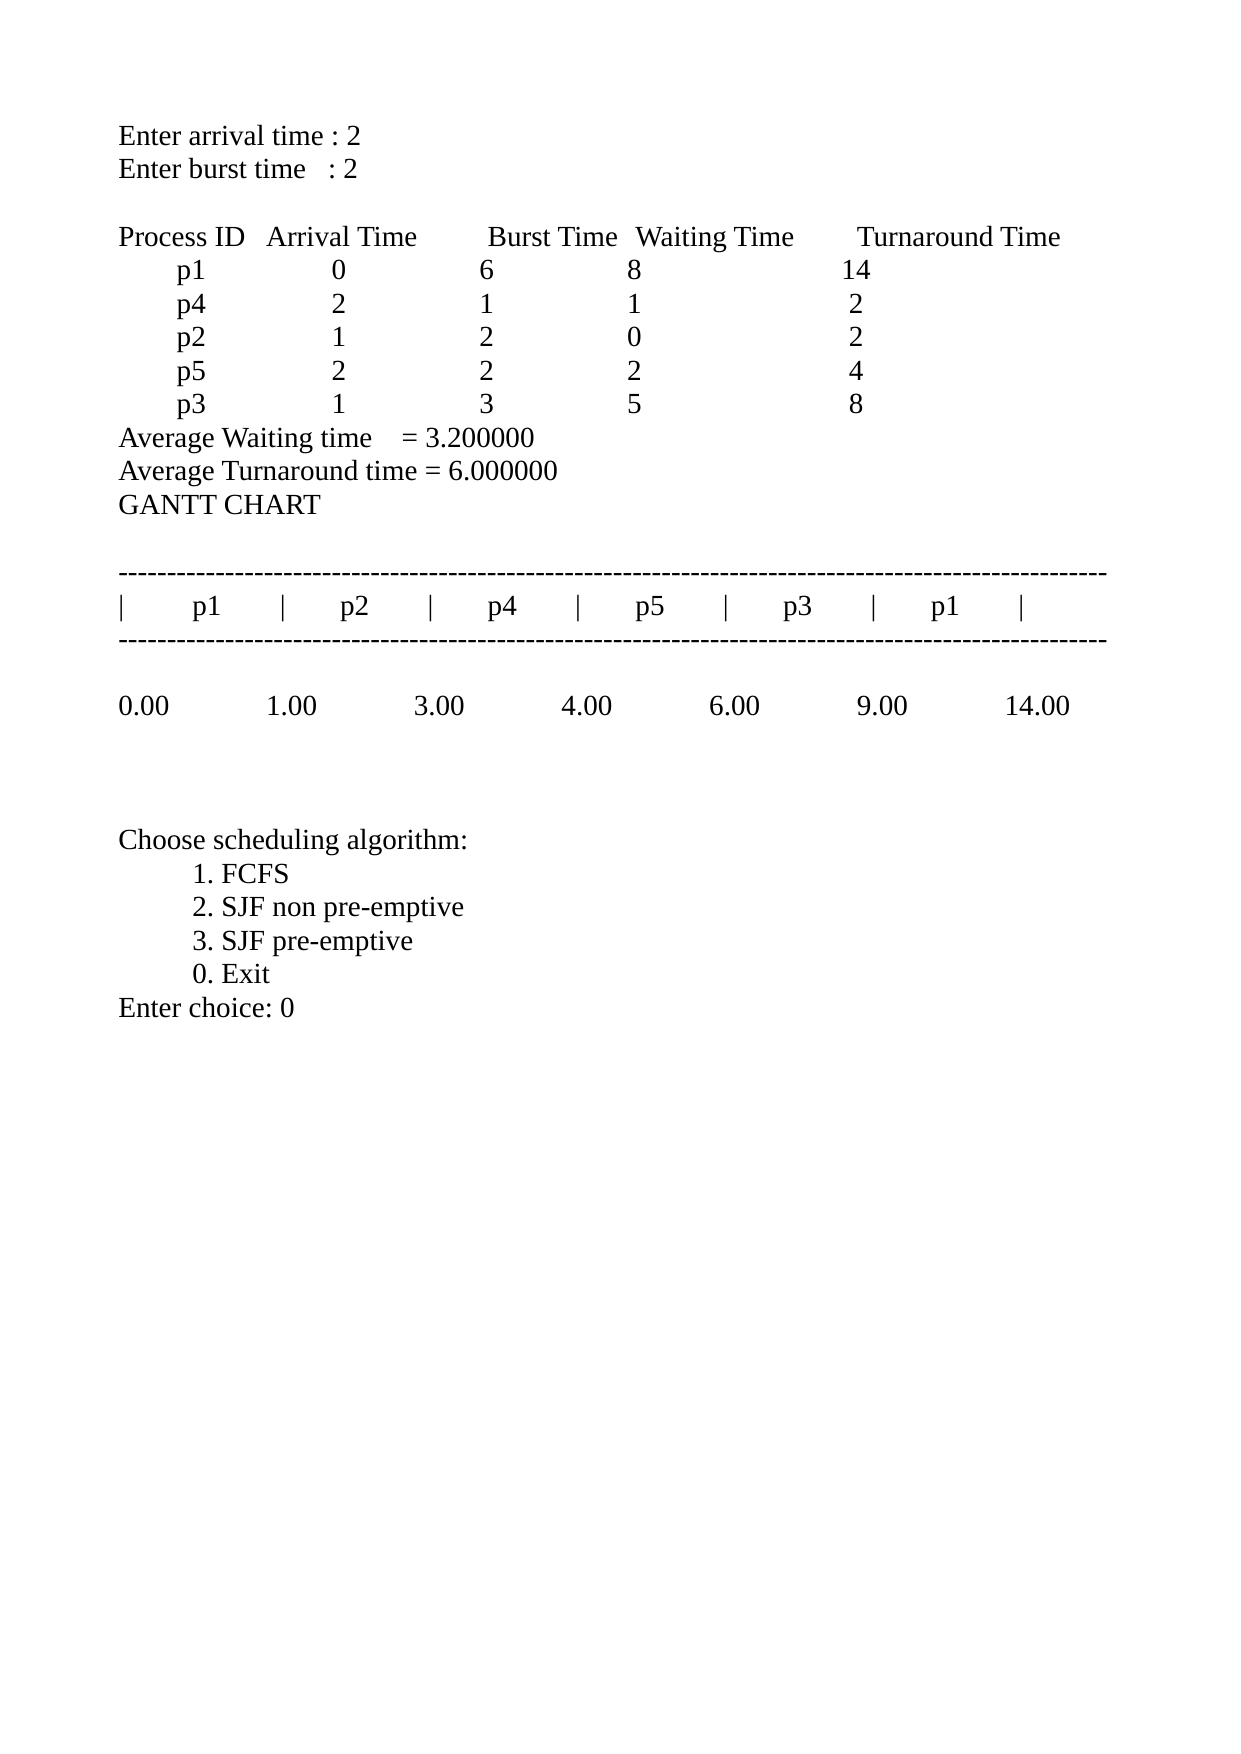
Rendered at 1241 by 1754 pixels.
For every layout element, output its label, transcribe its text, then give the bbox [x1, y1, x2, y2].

text Average Waiting time = 3.200000 [118, 420, 1122, 453]
text 3. SJF pre-emptive [118, 923, 1122, 957]
text Average Turnaround time = 6.000000 [118, 453, 1122, 487]
text p5 2 2 2 4 [118, 353, 1122, 386]
text p3 1 3 5 8 [118, 386, 1122, 420]
text GANTT CHART [118, 487, 1122, 521]
text ------------------------------------------------------------------------------------------------------ [118, 621, 1122, 655]
text p1 0 6 8 14 [118, 252, 1122, 286]
text Process ID Arrival Time Burst Time Waiting Time Turnaround Time [118, 219, 1122, 252]
text Choose scheduling algorithm: [118, 822, 1122, 856]
text 2. SJF non pre-emptive [118, 889, 1122, 923]
text Enter choice: 0 [118, 990, 1122, 1024]
text ------------------------------------------------------------------------------------------------------ [118, 554, 1122, 588]
text 1. FCFS [118, 856, 1122, 889]
text Enter arrival time : 2 [118, 118, 1122, 152]
text p2 1 2 0 2 [118, 319, 1122, 353]
text p4 2 1 1 2 [118, 286, 1122, 319]
text | p1 | p2 | p4 | p5 | p3 | p1 | [118, 588, 1122, 621]
text 0.00 1.00 3.00 4.00 6.00 9.00 14.00 [118, 688, 1122, 722]
text 0. Exit [118, 957, 1122, 990]
text Enter burst time : 2 [118, 152, 1122, 185]
